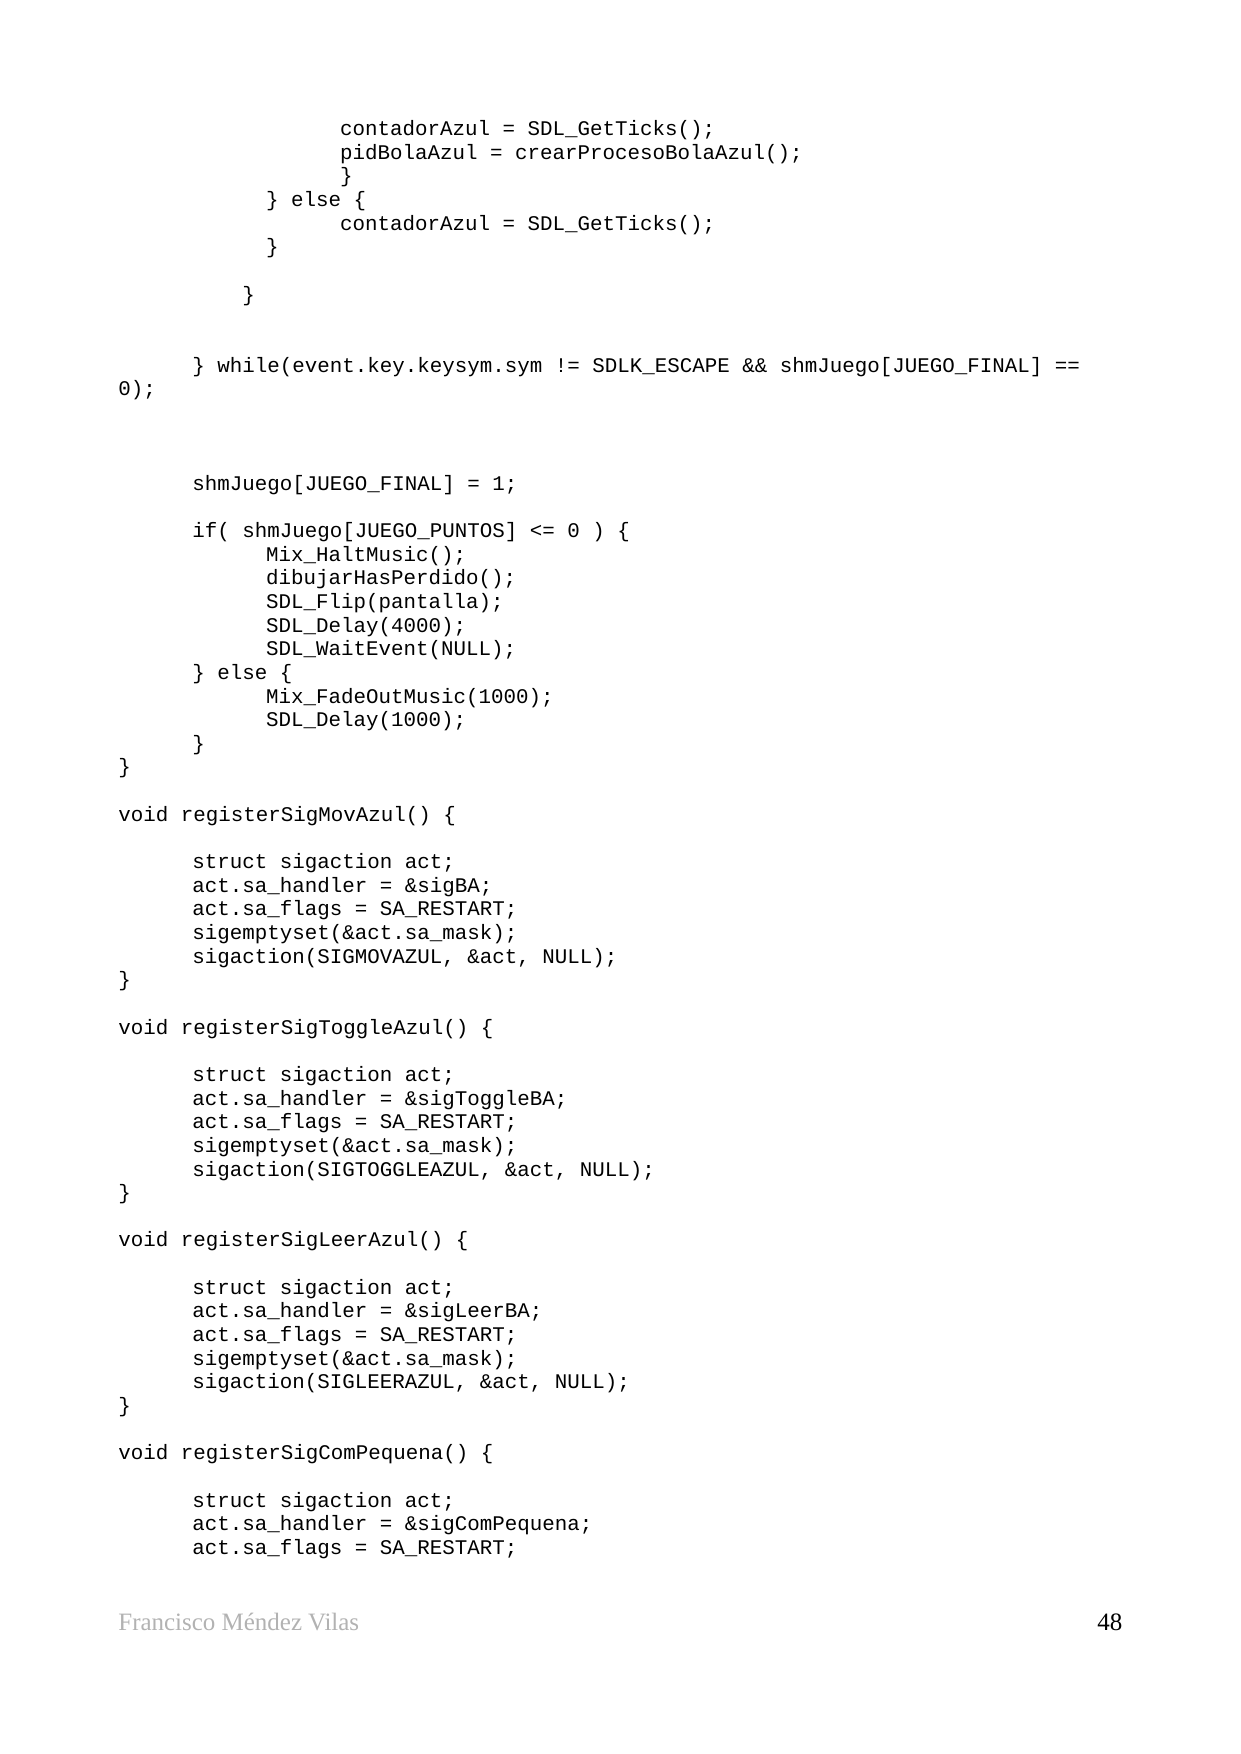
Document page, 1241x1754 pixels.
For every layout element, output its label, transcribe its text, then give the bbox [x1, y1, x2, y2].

text act.sa_handler = &sigToggleBA; [118, 1088, 1122, 1111]
text sigemptyset(&act.sa_mask); [118, 922, 1122, 946]
text shmJuego[JUEGO_FINAL] = 1; [118, 473, 1122, 496]
text SDL_WaitEvent(NULL); [118, 638, 1122, 662]
text act.sa_handler = &sigLeerBA; [118, 1300, 1122, 1324]
text sigemptyset(&act.sa_mask); [118, 1348, 1122, 1371]
text dibujarHasPerdido(); [118, 567, 1122, 591]
text contadorAzul = SDL_GetTicks(); [118, 213, 1122, 236]
text } else { [118, 189, 1122, 213]
text if( shmJuego[JUEGO_PUNTOS] <= 0 ) { [118, 520, 1122, 544]
text SDL_Delay(4000); [118, 615, 1122, 638]
text } [118, 757, 1122, 780]
text Mix_FadeOutMusic(1000); [118, 686, 1122, 709]
text sigaction(SIGMOVAZUL, &act, NULL); [118, 946, 1122, 969]
text struct sigaction act; [118, 1064, 1122, 1088]
text pidBolaAzul = crearProcesoBolaAzul(); [118, 142, 1122, 165]
text act.sa_flags = SA_RESTART; [118, 898, 1122, 922]
text } [118, 284, 1122, 307]
text Mix_HaltMusic(); [118, 544, 1122, 567]
text void registerSigToggleAzul() { [118, 1017, 1122, 1040]
text act.sa_flags = SA_RESTART; [118, 1537, 1122, 1561]
text struct sigaction act; [118, 1489, 1122, 1513]
text act.sa_flags = SA_RESTART; [118, 1111, 1122, 1135]
text SDL_Delay(1000); [118, 709, 1122, 733]
text sigaction(SIGTOGGLEAZUL, &act, NULL); [118, 1158, 1122, 1182]
text } [118, 969, 1122, 993]
text void registerSigMovAzul() { [118, 804, 1122, 827]
text sigemptyset(&act.sa_mask); [118, 1135, 1122, 1158]
text } [118, 236, 1122, 260]
text contadorAzul = SDL_GetTicks(); [118, 118, 1122, 142]
text SDL_Flip(pantalla); [118, 591, 1122, 615]
text void registerSigComPequena() { [118, 1442, 1122, 1466]
text } [118, 165, 1122, 189]
text } [118, 733, 1122, 757]
text act.sa_handler = &sigComPequena; [118, 1513, 1122, 1537]
text } while(event.key.keysym.sym != SDLK_ESCAPE && shmJuego[JUEGO_FINAL] == 0); [118, 354, 1122, 402]
text } [118, 1395, 1122, 1419]
text } else { [118, 662, 1122, 686]
text struct sigaction act; [118, 851, 1122, 875]
text void registerSigLeerAzul() { [118, 1229, 1122, 1253]
text act.sa_flags = SA_RESTART; [118, 1324, 1122, 1348]
text } [118, 1182, 1122, 1206]
text struct sigaction act; [118, 1277, 1122, 1300]
text act.sa_handler = &sigBA; [118, 875, 1122, 898]
text sigaction(SIGLEERAZUL, &act, NULL); [118, 1371, 1122, 1395]
